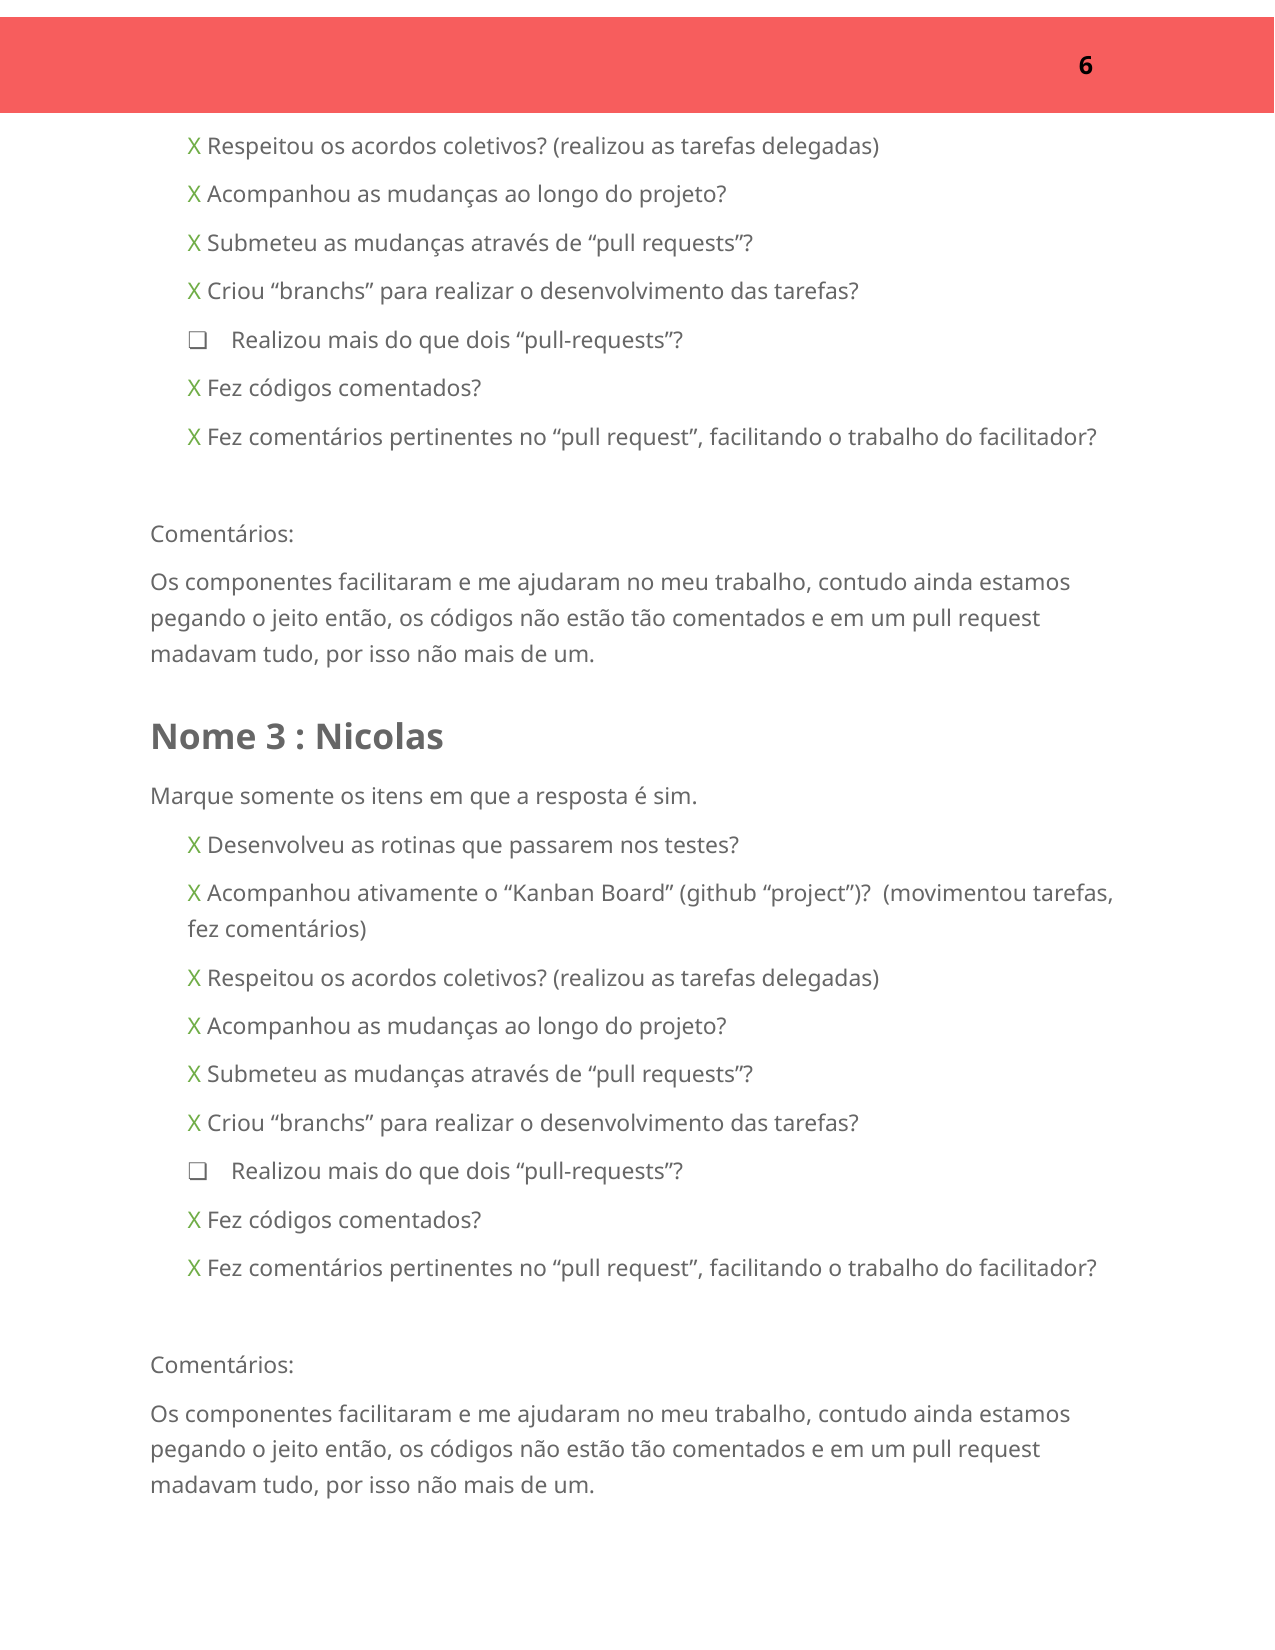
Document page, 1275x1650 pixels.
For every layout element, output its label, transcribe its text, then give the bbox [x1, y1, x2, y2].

text X Criou “branchs” para realizar o desenvolvimento das tarefas? [187, 275, 1125, 307]
text X Fez códigos comentados? [187, 1204, 1125, 1235]
text X Desenvolveu as rotinas que passarem nos testes? [187, 829, 1125, 860]
list Realizou mais do que dois “pull-requests”? [187, 324, 1125, 355]
text X Acompanhou ativamente o “Kanban Board” (github “project”)? (movimentou tarefas, fez comentários) [187, 877, 1125, 944]
text X Fez comentários pertinentes no “pull request”, facilitando o trabalho do facilitador? [187, 421, 1125, 452]
text X Acompanhou as mudanças ao longo do projeto? [187, 1010, 1125, 1041]
text X Submeteu as mudanças através de “pull requests”? [187, 1058, 1125, 1090]
text X Respeitou os acordos coletivos? (realizou as tarefas delegadas) [187, 962, 1125, 993]
text Marque somente os itens em que a resposta é sim. [150, 780, 1125, 812]
text Os componentes facilitaram e me ajudaram no meu trabalho, contudo ainda estamos pegando o jeito então, os códigos não estão tão comentados e em um pull request madavam tudo, por isso não mais de um. [150, 1397, 1125, 1501]
text X Acompanhou as mudanças ao longo do projeto? [187, 178, 1125, 210]
text Comentários: [150, 517, 1125, 549]
text X Fez comentários pertinentes no “pull request”, facilitando o trabalho do facilitador? [187, 1252, 1125, 1283]
text X Respeitou os acordos coletivos? (realizou as tarefas delegadas) [187, 130, 1125, 161]
text Os componentes facilitaram e me ajudaram no meu trabalho, contudo ainda estamos pegando o jeito então, os códigos não estão tão comentados e em um pull request madavam tudo, por isso não mais de um. [150, 566, 1125, 669]
text X Fez códigos comentados? [187, 372, 1125, 403]
text X Submeteu as mudanças através de “pull requests”? [187, 227, 1125, 258]
text X Criou “branchs” para realizar o desenvolvimento das tarefas? [187, 1107, 1125, 1138]
list Realizou mais do que dois “pull-requests”? [187, 1155, 1125, 1187]
subtitle Nome 3 : Nicolas [150, 711, 1125, 759]
text Comentários: [150, 1349, 1125, 1380]
